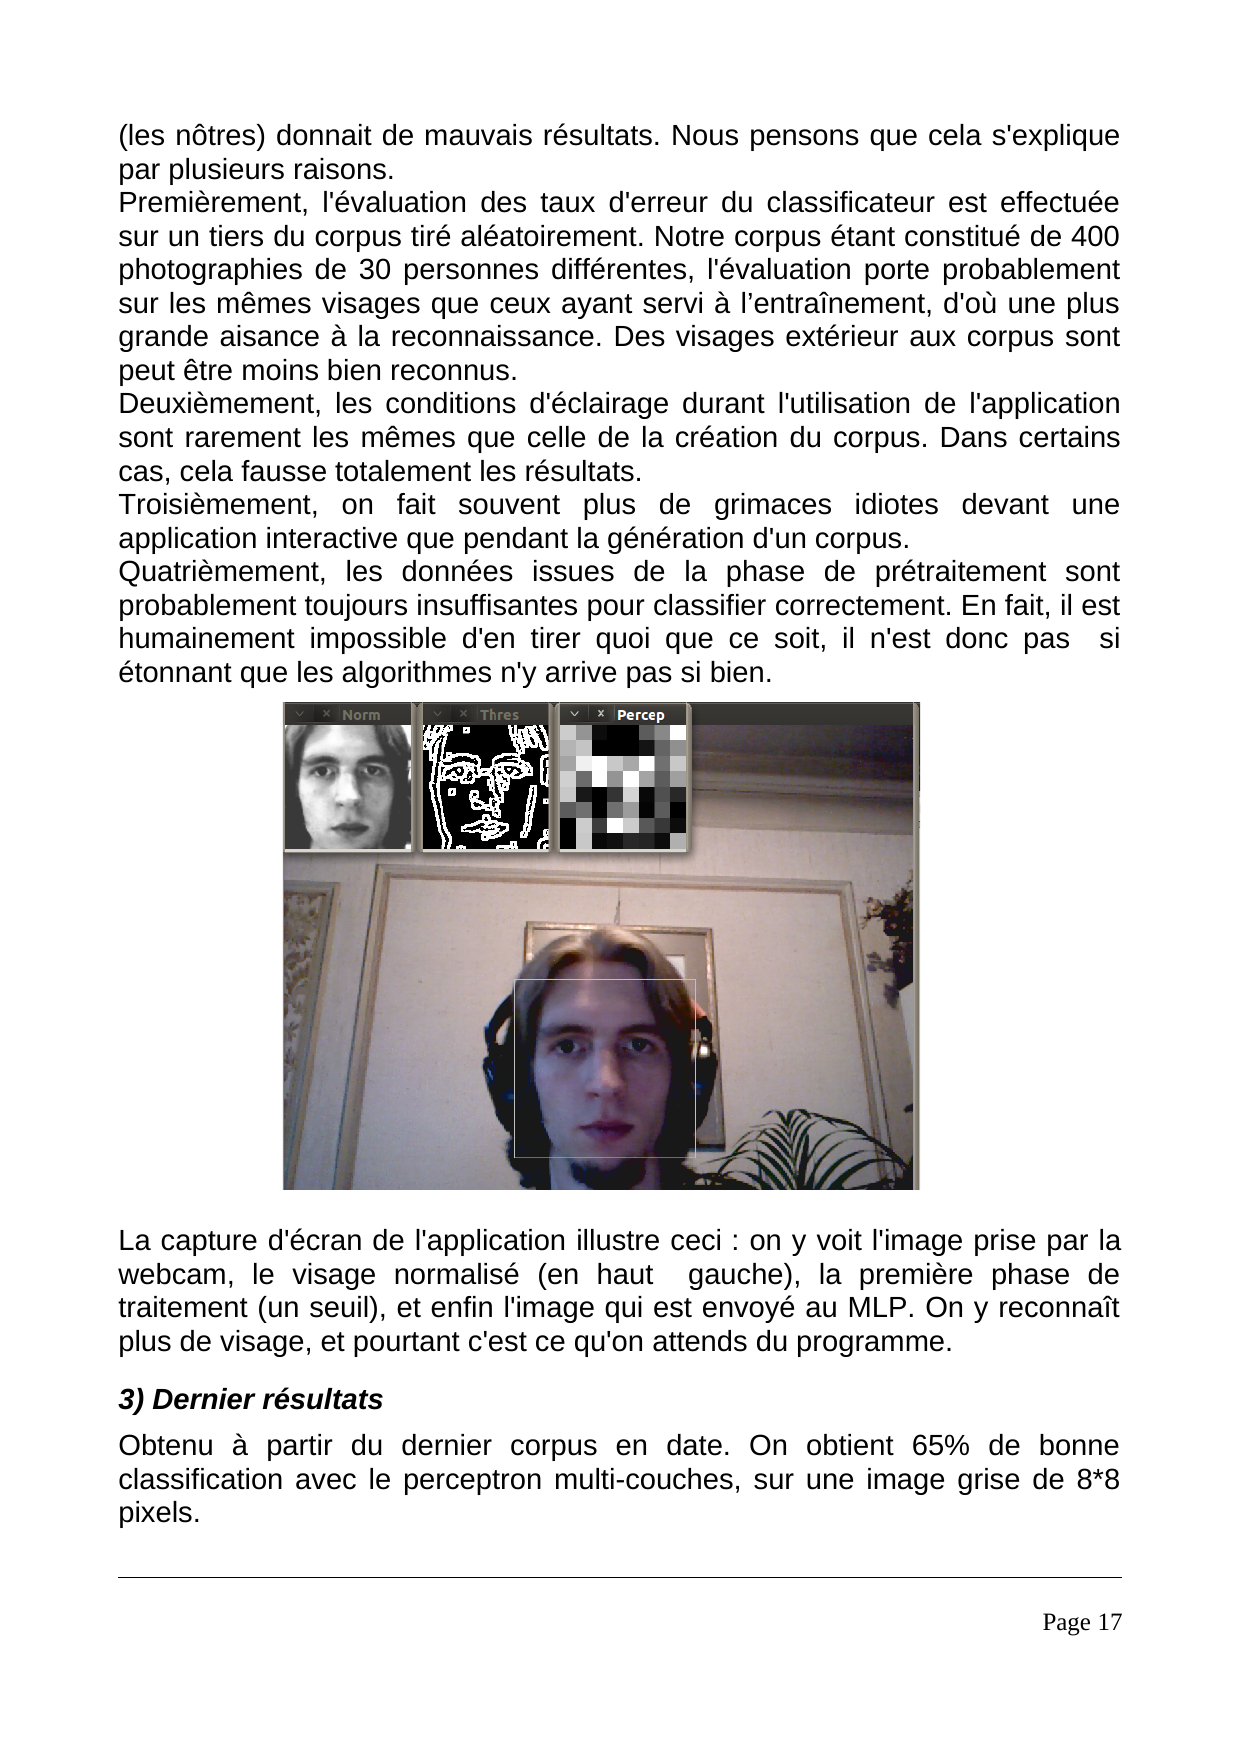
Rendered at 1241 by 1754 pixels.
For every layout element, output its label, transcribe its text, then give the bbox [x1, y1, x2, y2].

text La capture d'écran de l'application illustre ceci : on y voit l'image prise par la webcam, le visage normalisé (en haut gauche), la première phase de traitement (un seuil), et enfin l'image qui est envoyé au MLP. On y reconnaît plus de visage, et pourtant c'est ce qu'on attends du programme. [118, 1223, 1122, 1357]
text Troisièmement, on fait souvent plus de grimaces idiotes devant une application interactive que pendant la génération d'un corpus. [118, 487, 1122, 554]
text Quatrièmement, les données issues de la phase de prétraitement sont probablement toujours insuffisantes pour classifier correctement. En fait, il est humainement impossible d'en tirer quoi que ce soit, il n'est donc pas si étonnant que les algorithmes n'y arrive pas si bien. [118, 554, 1122, 688]
subtitle 3) Dernier résultats [118, 1382, 1122, 1416]
picture [282, 702, 921, 1190]
text (les nôtres) donnait de mauvais résultats. Nous pensons que cela s'explique par plusieurs raisons. [118, 118, 1122, 185]
text Deuxièmement, les conditions d'éclairage durant l'utilisation de l'application sont rarement les mêmes que celle de la création du corpus. Dans certains cas, cela fausse totalement les résultats. [118, 386, 1122, 487]
text Obtenu à partir du dernier corpus en date. On obtient 65% de bonne classification avec le perceptron multi-couches, sur une image grise de 8*8 pixels. [118, 1428, 1122, 1529]
text Premièrement, l'évaluation des taux d'erreur du classificateur est effectuée sur un tiers du corpus tiré aléatoirement. Notre corpus étant constitué de 400 photographies de 30 personnes différentes, l'évaluation porte probablement sur les mêmes visages que ceux ayant servi à l’entraînement, d'où une plus grande aisance à la reconnaissance. Des visages extérieur aux corpus sont peut être moins bien reconnus. [118, 185, 1122, 386]
